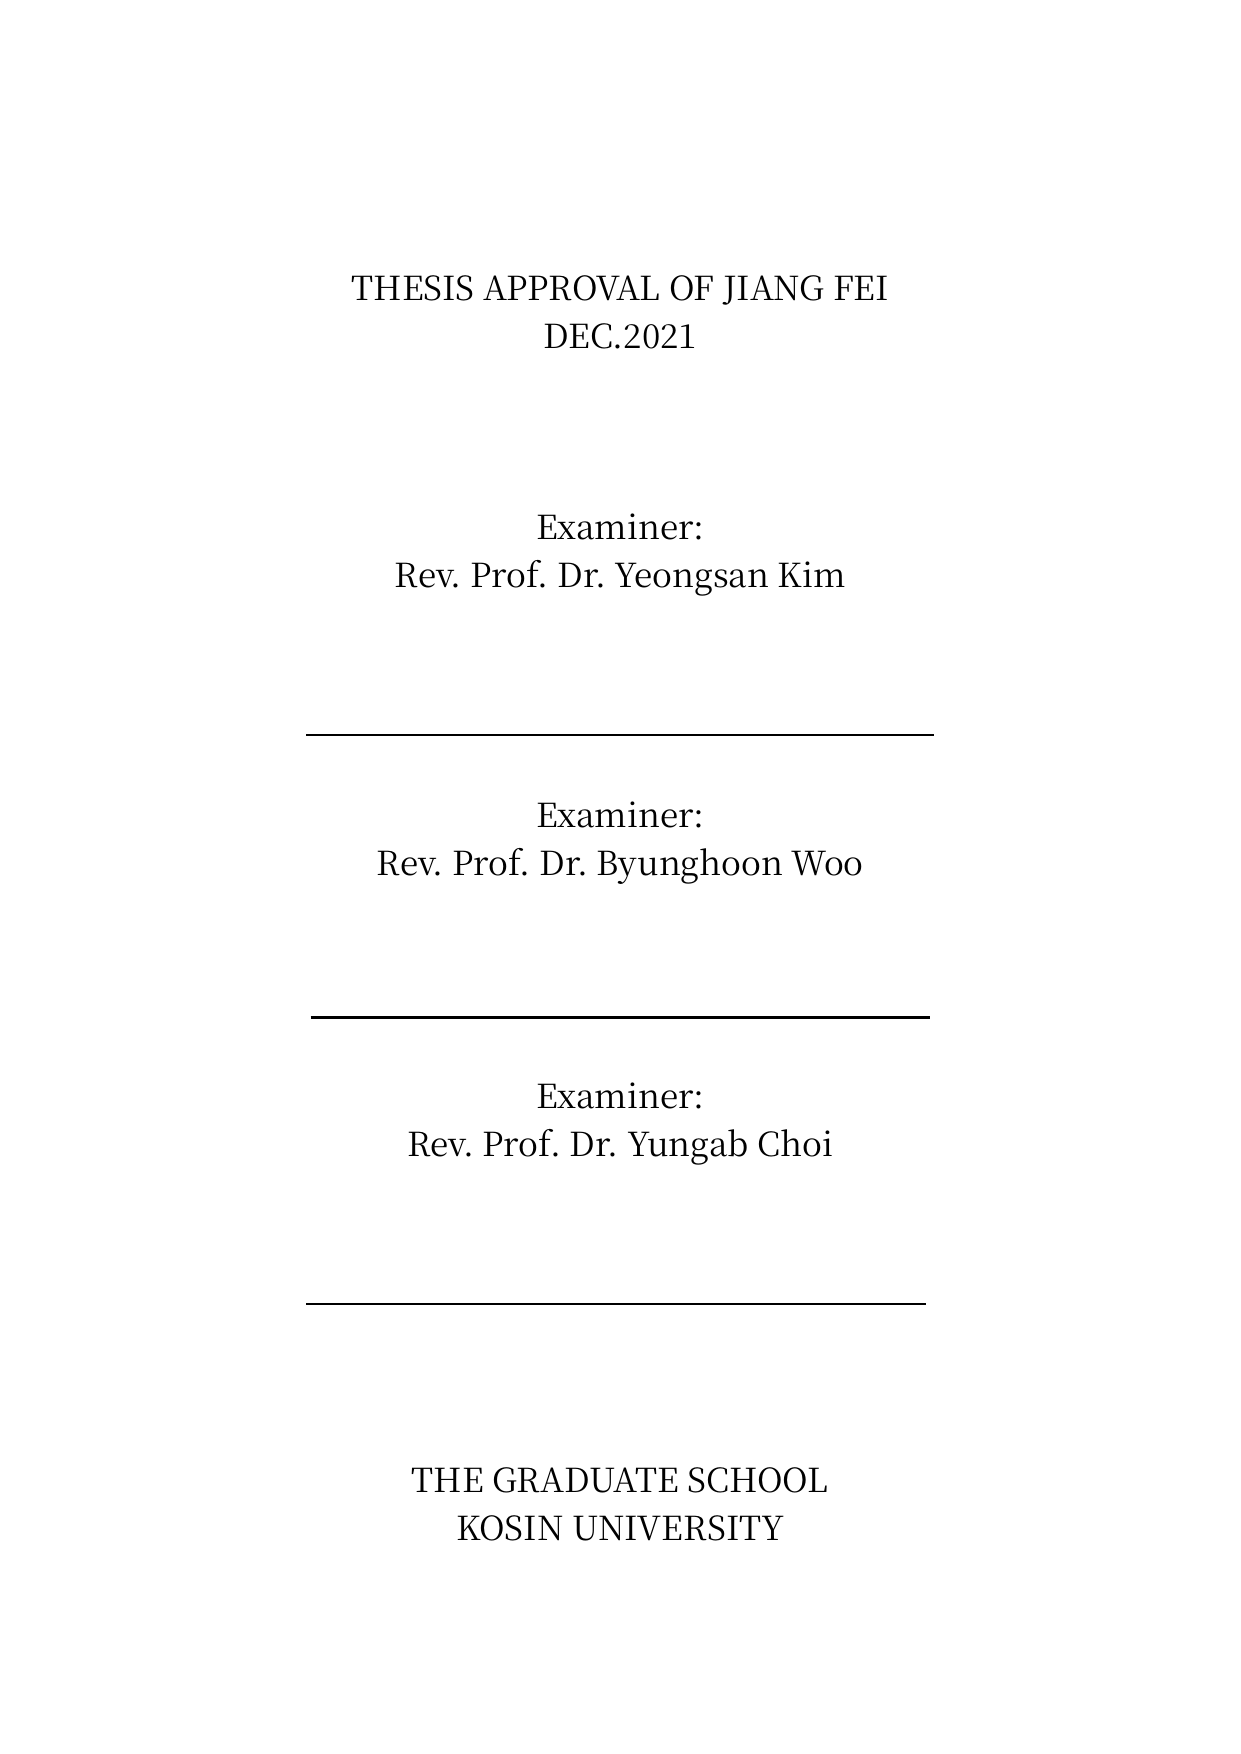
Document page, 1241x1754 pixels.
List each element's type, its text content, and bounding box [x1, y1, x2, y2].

text Examiner: [118, 789, 1122, 837]
text DEC.2021 [118, 310, 1122, 358]
text Rev. Prof. Dr. Yeongsan Kim [118, 549, 1122, 597]
text Examiner: [118, 501, 1122, 549]
text KOSIN UNIVERSITY [118, 1502, 1122, 1549]
text Rev. Prof. Dr. Yungab Choi [118, 1118, 1122, 1166]
text Rev. Prof. Dr. Byunghoon Woo [118, 837, 1122, 885]
text Examiner: [118, 1070, 1122, 1118]
text THESIS APPROVAL OF JIANG FEI [118, 262, 1122, 310]
text THE GRADUATE SCHOOL [118, 1454, 1122, 1502]
